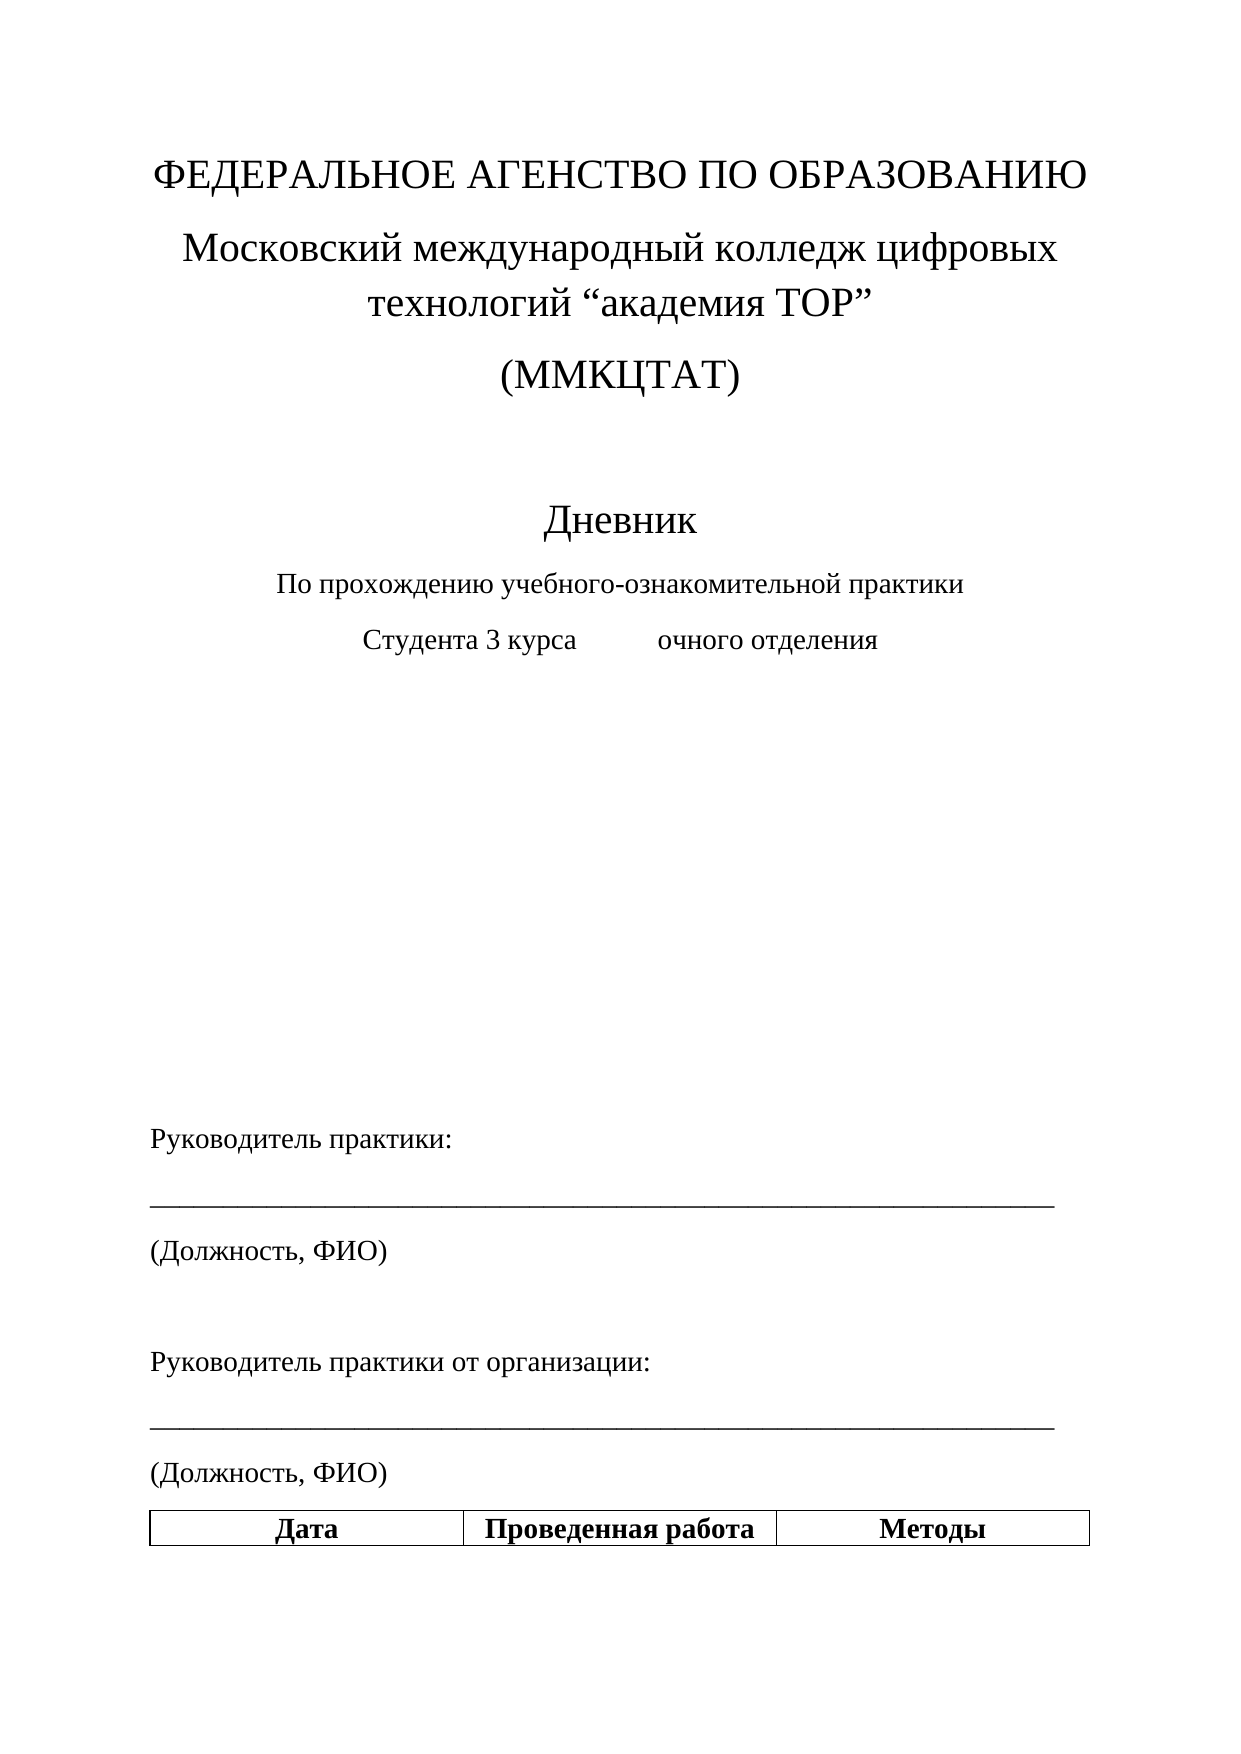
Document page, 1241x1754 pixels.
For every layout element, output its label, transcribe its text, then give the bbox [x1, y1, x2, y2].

text Московский международный колледж цифровых технологий “академия TOP” [150, 222, 1090, 326]
text Руководитель практики от организации: [150, 1344, 1090, 1377]
table_header Проведенная работа [464, 1511, 776, 1545]
text ФЕДЕРАЛЬНОЕ АГЕНСТВО ПО ОБРАЗОВАНИЮ [150, 150, 1090, 198]
table_header Дата [151, 1511, 463, 1545]
text (Должность, ФИО) [150, 1455, 1090, 1488]
text (ММКЦТАТ) [150, 350, 1090, 398]
text Руководитель практики: [150, 1122, 1090, 1155]
text ______________________________________________________________ [150, 1177, 1090, 1211]
text ______________________________________________________________ [150, 1399, 1090, 1433]
text (Должность, ФИО) [150, 1233, 1090, 1266]
text По прохождению учебного-ознакомительной практики [150, 566, 1090, 600]
text Дневник [150, 494, 1090, 542]
text Студента 3 курса очного отделения [150, 622, 1090, 656]
table_header Методы [777, 1511, 1089, 1545]
